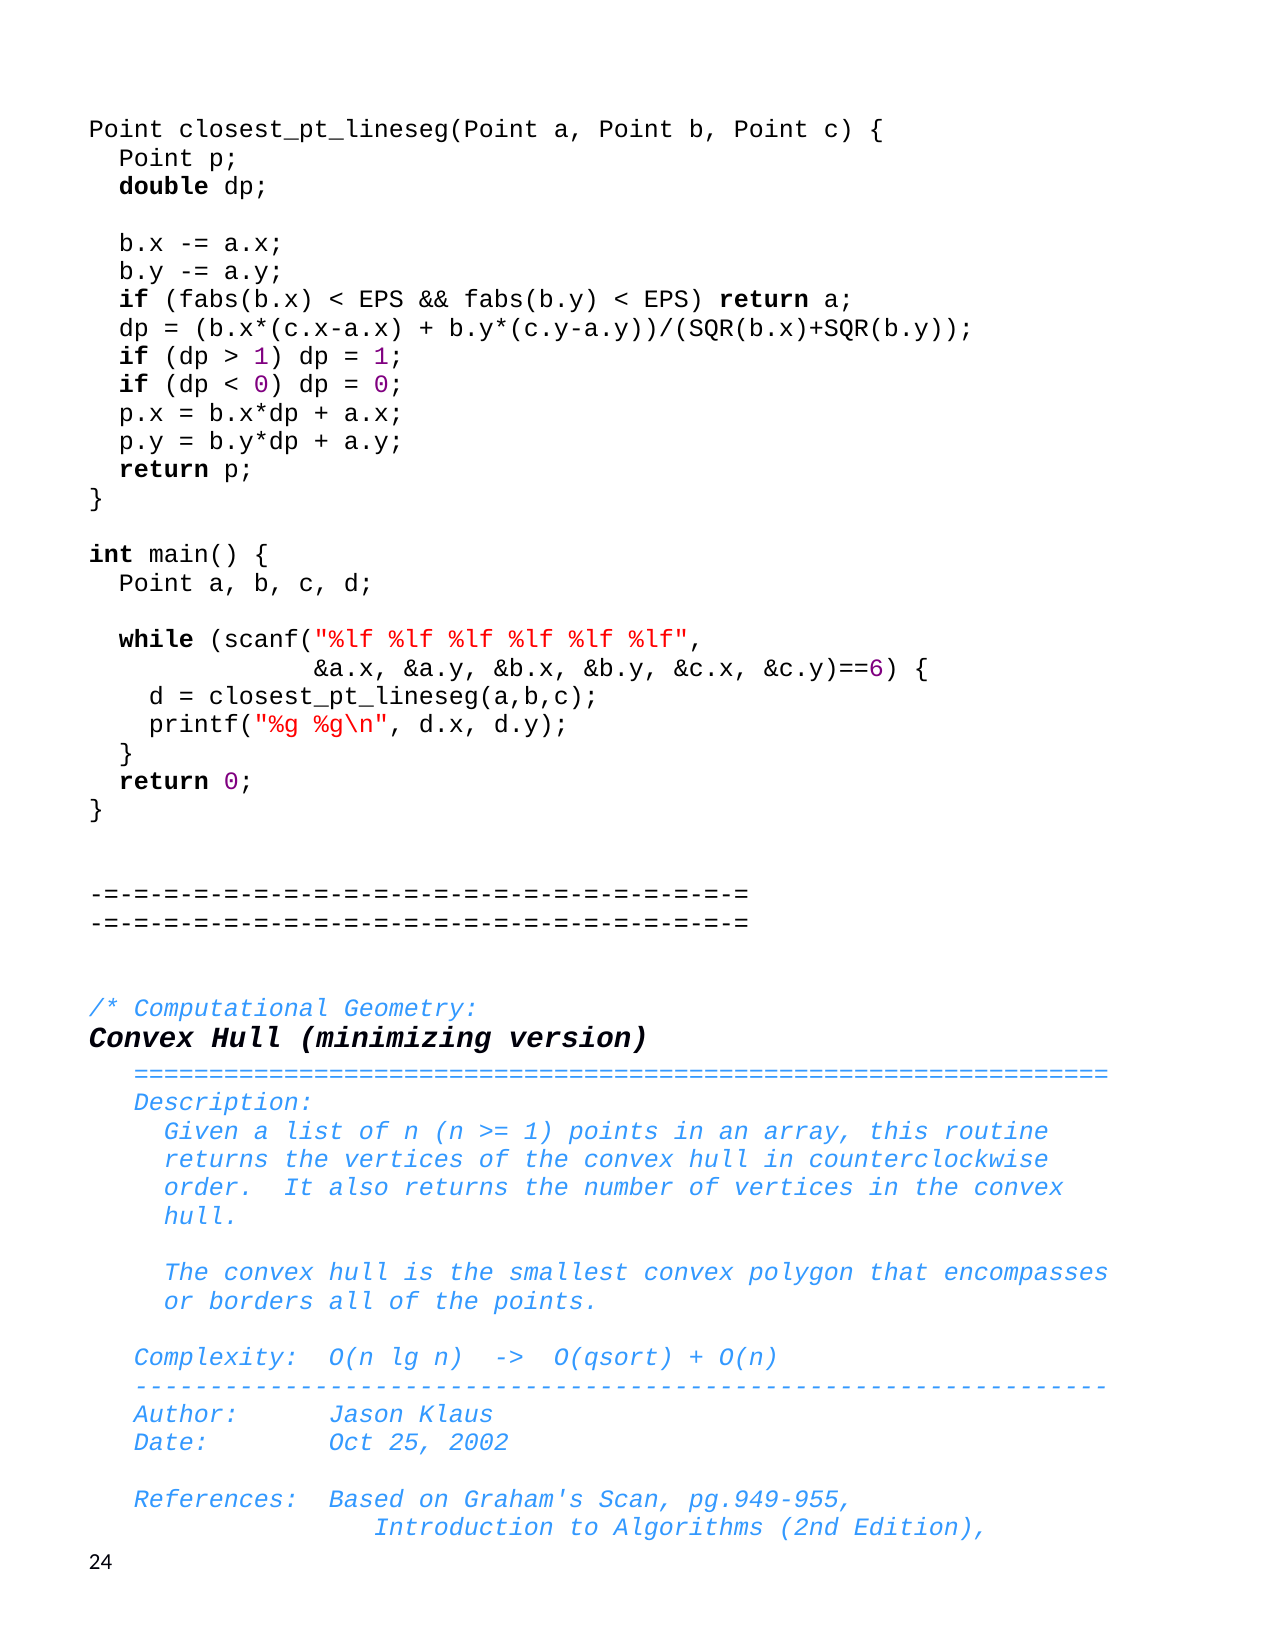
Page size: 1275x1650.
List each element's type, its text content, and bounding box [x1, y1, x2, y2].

text d = closest_pt_lineseg(a,b,c); [89, 684, 1186, 712]
text -=-=-=-=-=-=-=-=-=-=-=-=-=-=-=-=-=-=-=-=-=-= [89, 882, 1186, 910]
text returns the vertices of the convex hull in counterclockwise [89, 1147, 1186, 1175]
text ================================================================= [89, 1062, 1186, 1090]
text Given a list of n (n >= 1) points in an array, this routine [89, 1118, 1186, 1147]
text p.y = b.y*dp + a.y; [89, 429, 1186, 457]
text order. It also returns the number of vertices in the convex [89, 1175, 1186, 1203]
text p.x = b.x*dp + a.x; [89, 400, 1186, 429]
text The convex hull is the smallest convex polygon that encompasses [89, 1260, 1186, 1288]
text Point a, b, c, d; [89, 570, 1186, 599]
text ----------------------------------------------------------------- [89, 1373, 1186, 1402]
text b.x -= a.x; [89, 230, 1186, 259]
text int main() { [89, 542, 1186, 570]
text if (dp > 1) dp = 1; [89, 344, 1186, 372]
text Complexity: O(n lg n) -> O(qsort) + O(n) [89, 1345, 1186, 1373]
text -=-=-=-=-=-=-=-=-=-=-=-=-=-=-=-=-=-=-=-=-=-= [89, 910, 1186, 939]
text b.y -= a.y; [89, 259, 1186, 287]
text Point closest_pt_lineseg(Point a, Point b, Point c) { [89, 117, 1186, 145]
text Description: [89, 1090, 1186, 1118]
subtitle Convex Hull (minimizing version) [89, 1024, 1186, 1057]
text return 0; [89, 769, 1186, 797]
text if (fabs(b.x) < EPS && fabs(b.y) < EPS) return a; [89, 287, 1186, 315]
text hull. [89, 1203, 1186, 1232]
text double dp; [89, 174, 1186, 202]
text if (dp < 0) dp = 0; [89, 372, 1186, 400]
text dp = (b.x*(c.x-a.x) + b.y*(c.y-a.y))/(SQR(b.x)+SQR(b.y)); [89, 315, 1186, 344]
text Introduction to Algorithms (2nd Edition), [89, 1515, 1186, 1543]
text or borders all of the points. [89, 1288, 1186, 1317]
text Point p; [89, 145, 1186, 174]
text References: Based on Graham's Scan, pg.949-955, [89, 1487, 1186, 1515]
text } [89, 740, 1186, 769]
text &a.x, &a.y, &b.x, &b.y, &c.x, &c.y)==6) { [89, 655, 1186, 684]
text while (scanf("%lf %lf %lf %lf %lf %lf", [89, 627, 1186, 655]
text Date: Oct 25, 2002 [89, 1430, 1186, 1458]
text Author: Jason Klaus [89, 1402, 1186, 1430]
text } [89, 485, 1186, 514]
text /* Computational Geometry: [89, 995, 1186, 1024]
text } [89, 797, 1186, 825]
text return p; [89, 457, 1186, 485]
text printf("%g %g\n", d.x, d.y); [89, 712, 1186, 740]
